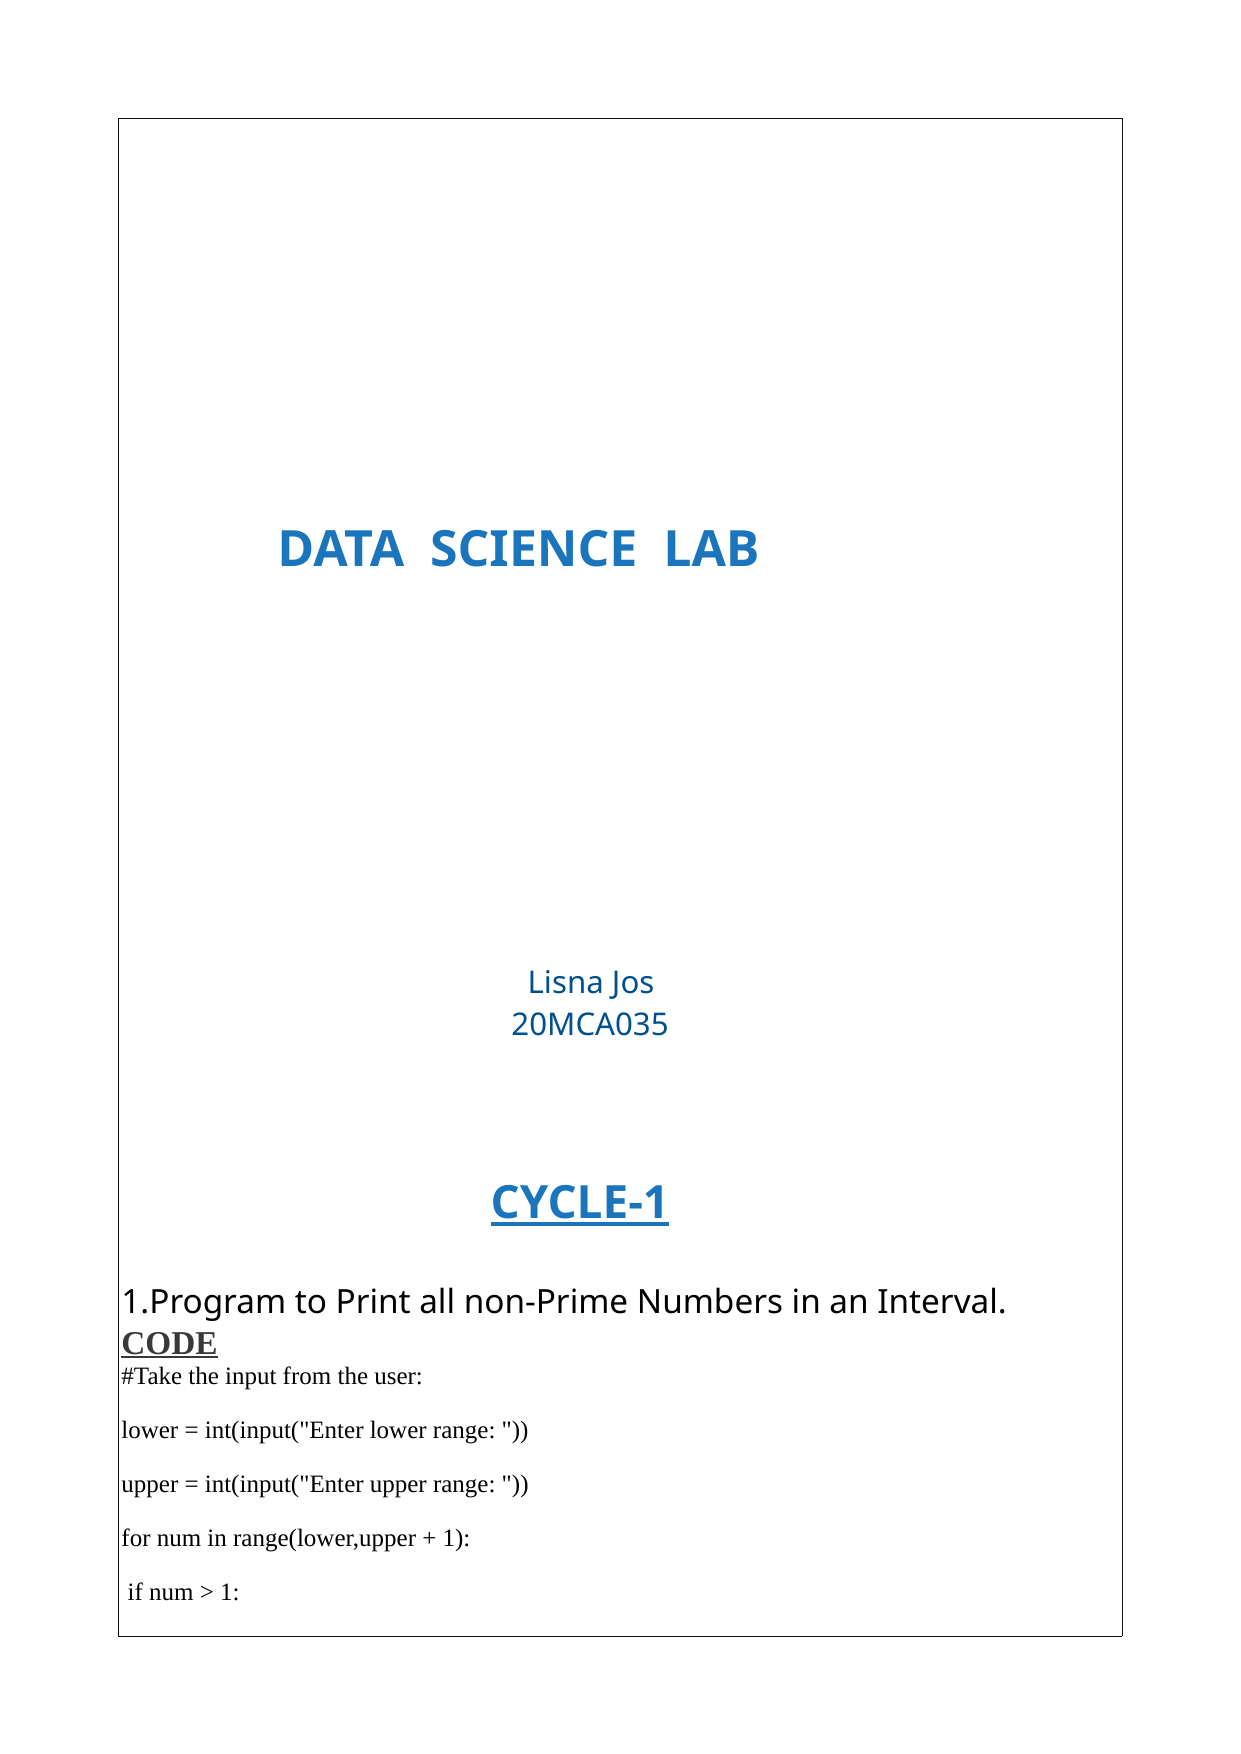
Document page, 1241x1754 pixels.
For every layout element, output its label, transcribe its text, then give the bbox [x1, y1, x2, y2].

text #Take the input from the user: [121, 1361, 1119, 1390]
text DATA SCIENCE LAB [121, 513, 1119, 581]
text CYCLE-1 [121, 1170, 1119, 1232]
text 20MCA035 [121, 1002, 1119, 1045]
text for num in range(lower,upper + 1): [121, 1523, 1119, 1552]
text if num > 1: [121, 1577, 1119, 1605]
text upper = int(input("Enter upper range: ")) [121, 1469, 1119, 1498]
text CODE [121, 1323, 1119, 1361]
text Lisna Jos [121, 960, 1119, 1002]
text 1.Program to Print all non-Prime Numbers in an Interval. [121, 1277, 1119, 1323]
text lower = int(input("Enter lower range: ")) [121, 1415, 1119, 1444]
